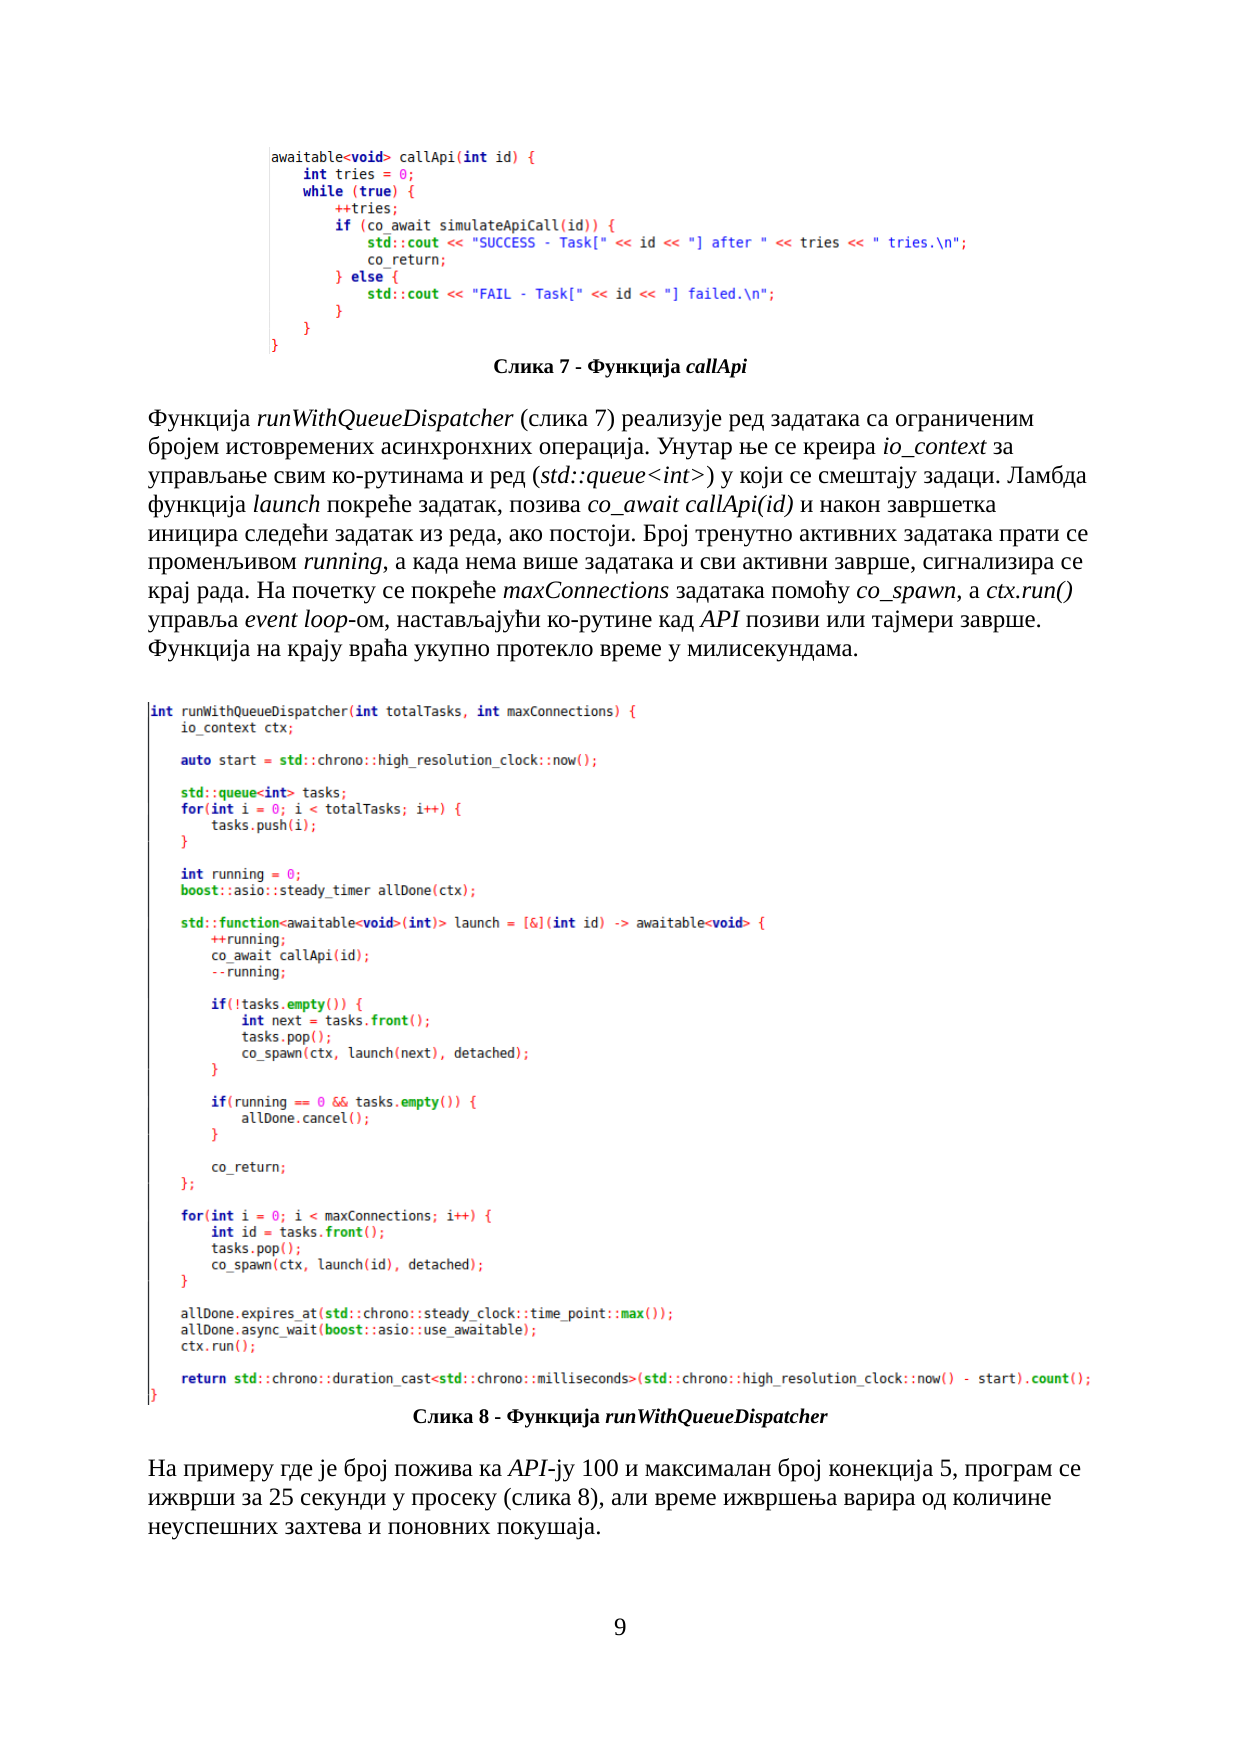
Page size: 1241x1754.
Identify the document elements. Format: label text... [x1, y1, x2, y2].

picture [147, 702, 1093, 1405]
picture [269, 147, 971, 354]
text Функција runWithQueueDispatcher (слика 7) реализује ред задатака са ограниченим бројем истовремених асинхронхних операција. Унутар ње се креира io_context за управљање свим ко-рутинама и ред (std::queue<int>) у који се смештају задаци. Ламбда функција launch покреће задатак, позива co_await callApi(id) и након завршетка иницира следећи задатак из реда, ако постоји. Број тренутно активних задатака прати се променљивом running, а када нема више задатака и сви активни заврше, сигнализира се крај рада. На почетку се покреће maxConnections задатака помоћу co_spawn, а ctx.run() управља event loop-ом, настављајући ко-рутине кад API позиви или тајмери заврше. Функција на крају враћа укупно протекло време у милисекундама. [148, 403, 1092, 661]
text На примеру где је број пожива ка API-ју 100 и максималан број конекција 5, програм се ижврши за 25 секунди у просеку (слика 8), али време ижвршења варира од количине неуспешних захтева и поновних покушаја. [148, 1453, 1092, 1540]
text Слика 8 - Функција runWithQueueDispatcher [148, 1405, 1092, 1428]
text Слика 7 - Функција callApi [148, 148, 1092, 378]
